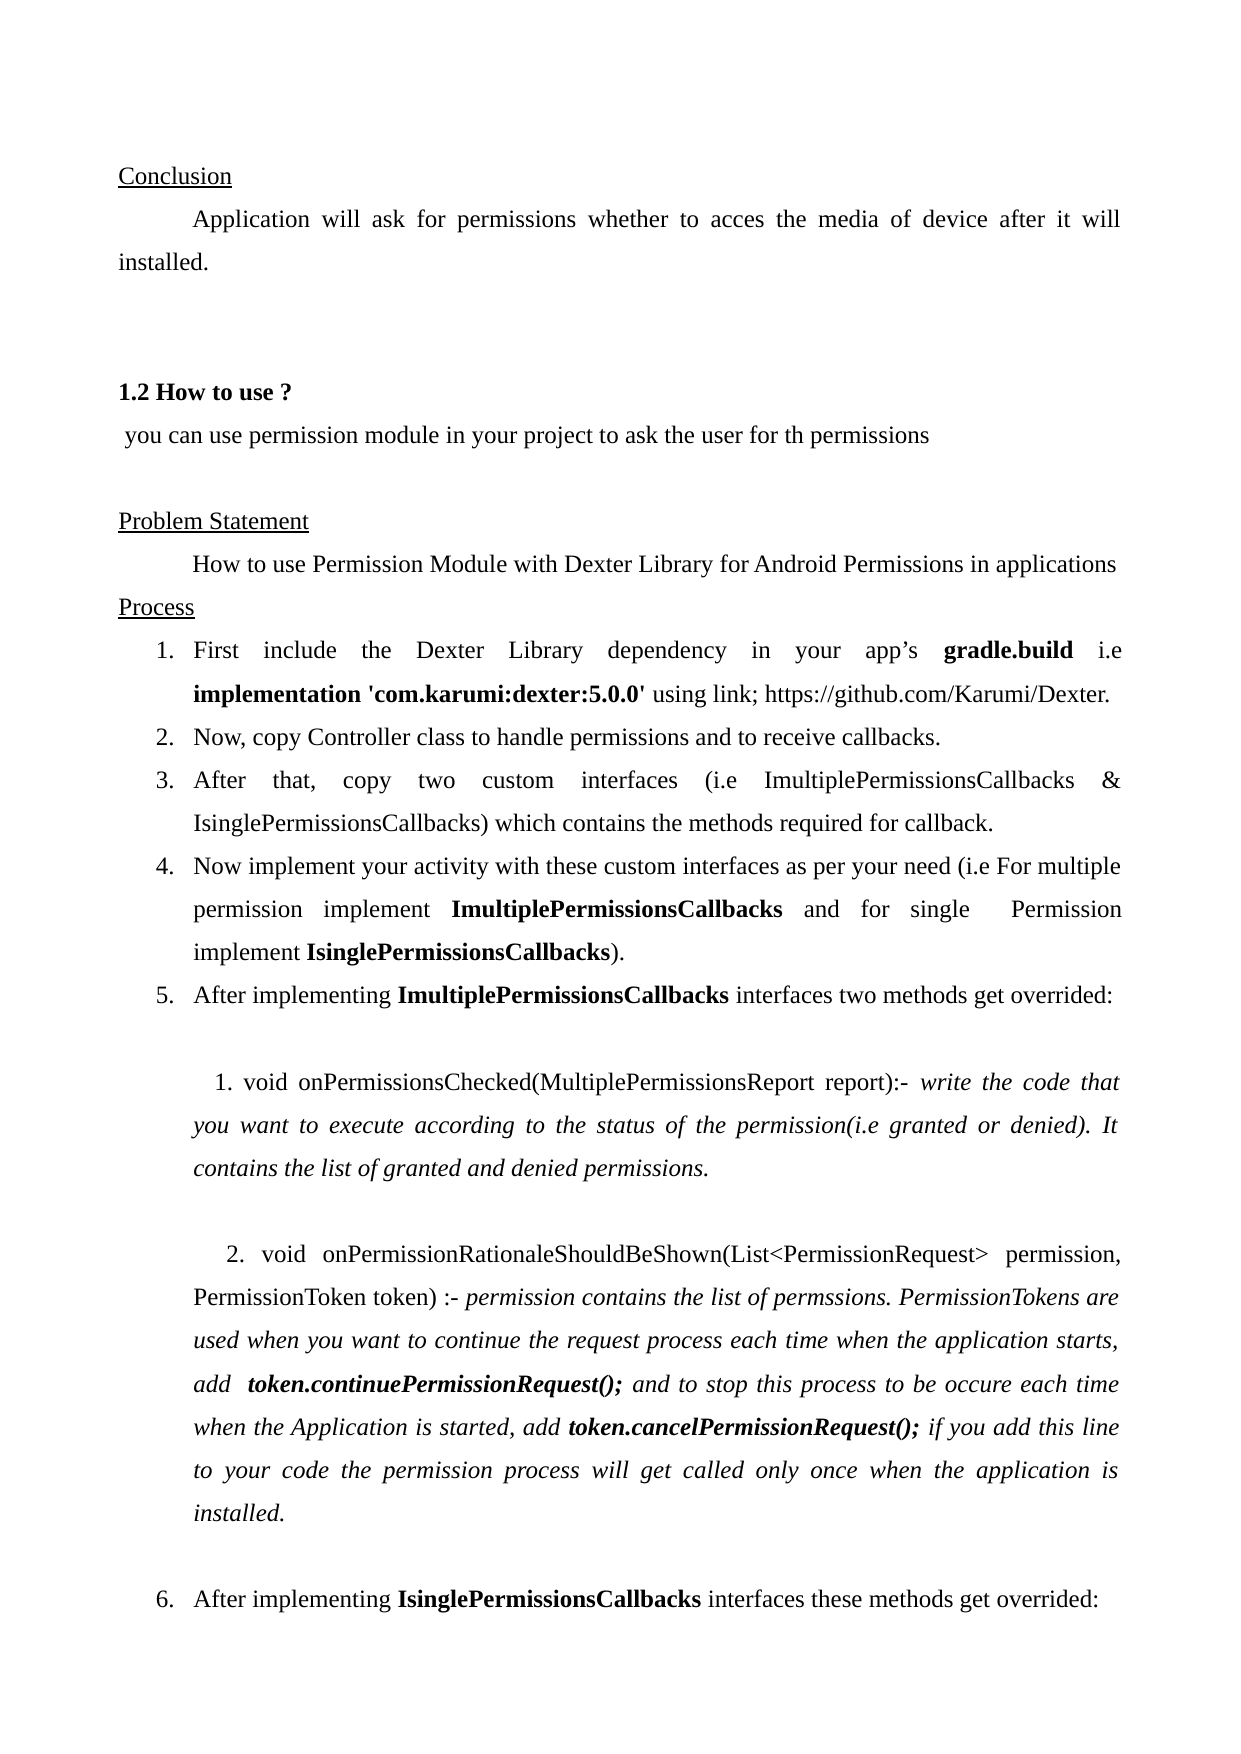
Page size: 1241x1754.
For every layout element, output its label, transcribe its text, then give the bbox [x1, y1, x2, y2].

text Conclusion [118, 161, 1122, 190]
text Application will ask for permissions whether to acces the media of device after it will installed. [118, 204, 1122, 276]
list After implementing IsinglePermissionsCallbacks interfaces these methods get overrided: [156, 1584, 1122, 1613]
list First include the Dexter Library dependency in your app’s gradle.build i.e implementation 'com.karumi:dexter:5.0.0' using link; https://github.com/Karumi/Dexter. [156, 636, 1122, 707]
text Problem Statement [118, 506, 1122, 535]
list 2. void onPermissionRationaleShouldBeShown(List<PermissionRequest> permission, PermissionToken token) :- permission contains the list of permssions. PermissionTokens are used when you want to continue the request process each time when the application starts, add token.continuePermissionRequest(); and to stop this process to be occure each time when the Application is started, add token.cancelPermissionRequest(); if you add this line to your code the permission process will get called only once when the application is installed. [156, 1239, 1122, 1527]
text you can use permission module in your project to ask the user for th permissions [118, 420, 1122, 449]
list After that, copy two custom interfaces (i.e ImultiplePermissionsCallbacks & IsinglePermissionsCallbacks) which contains the methods required for callback. [156, 765, 1122, 837]
list After implementing ImultiplePermissionsCallbacks interfaces two methods get overrided: [156, 981, 1122, 1009]
text 1.2 How to use ? [118, 377, 1122, 406]
list Now, copy Controller class to handle permissions and to receive callbacks. [156, 722, 1122, 751]
list Now implement your activity with these custom interfaces as per your need (i.e For multiple permission implement ImultiplePermissionsCallbacks and for single Permission implement IsinglePermissionsCallbacks). [156, 851, 1122, 966]
list 1. void onPermissionsChecked(MultiplePermissionsReport report):- write the code that you want to execute according to the status of the permission(i.e granted or denied). It contains the list of granted and denied permissions. [156, 1067, 1122, 1182]
text How to use Permission Module with Dexter Library for Android Permissions in applications [118, 549, 1122, 578]
text Process [118, 592, 1122, 621]
